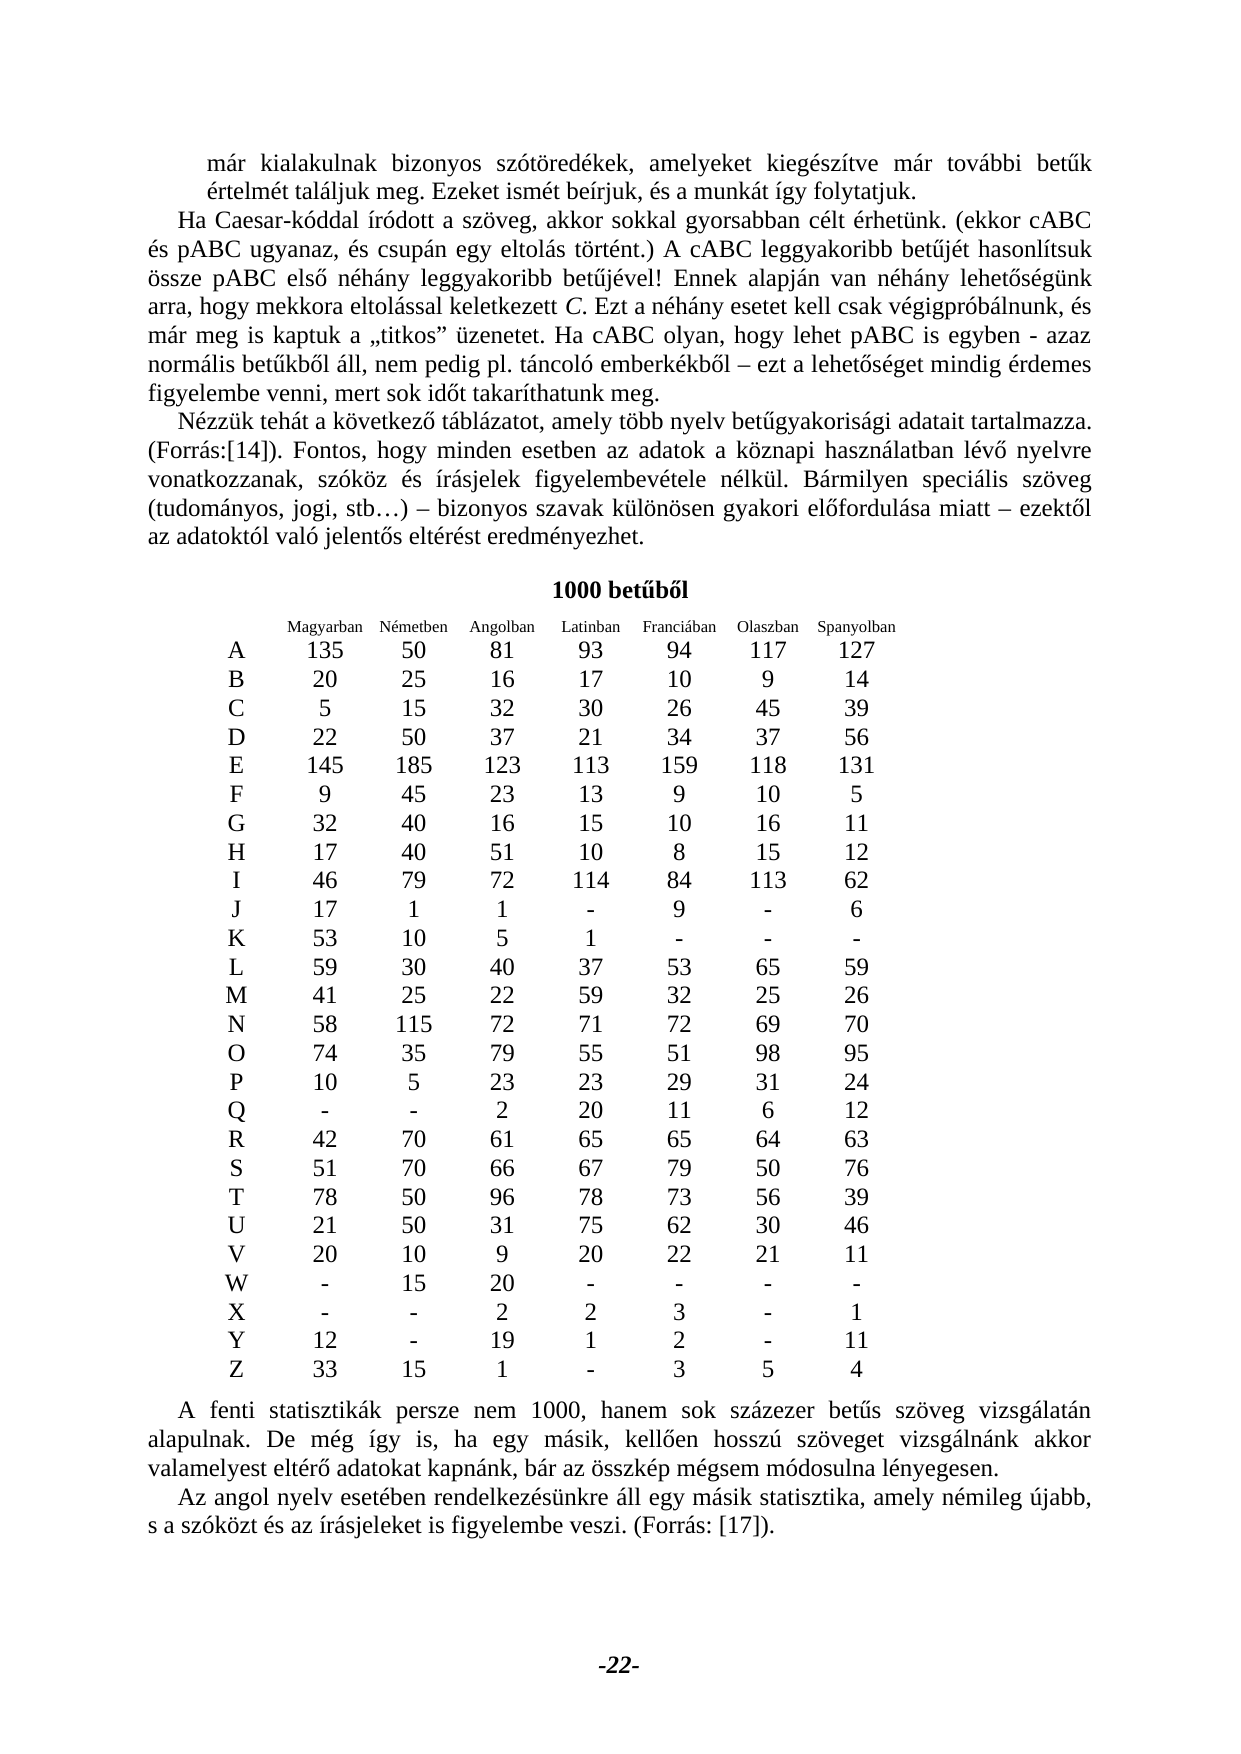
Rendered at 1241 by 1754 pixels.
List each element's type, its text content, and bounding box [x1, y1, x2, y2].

text N 58 115 72 71 72 69 70 [148, 1009, 1093, 1038]
text U 21 50 31 75 62 30 46 [148, 1211, 1093, 1239]
text Y 12 - 19 1 2 - 11 [148, 1326, 1093, 1354]
text F 9 45 23 13 9 10 5 [148, 779, 1093, 808]
text L 59 30 40 37 53 65 59 [148, 952, 1093, 981]
text E 145 185 123 113 159 118 131 [148, 751, 1093, 779]
text Z 33 15 1 - 3 5 4 [148, 1354, 1093, 1383]
text X - - 2 2 3 - 1 [148, 1297, 1093, 1326]
text S 51 70 66 67 79 50 76 [148, 1153, 1093, 1182]
text Ha Caesar-kóddal íródott a szöveg, akkor sokkal gyorsabban célt érhetünk. (ekkor cABC és pABC ugyanaz, és csupán egy eltolás történt.) A cABC leggyakoribb betűjét hasonlítsuk össze pABC első néhány leggyakoribb betűjével! Ennek alapján van néhány lehetőségünk arra, hogy mekkora eltolással keletkezett C. Ezt a néhány esetet kell csak végigpróbálnunk, és már meg is kaptuk a „titkos” üzenetet. Ha cABC olyan, hogy lehet pABC is egyben - azaz normális betűkből áll, nem pedig pl. táncoló emberkékből – ezt a lehetőséget mindig érdemes figyelembe venni, mert sok időt takaríthatunk meg. [148, 205, 1093, 406]
text H 17 40 51 10 8 15 12 [148, 837, 1093, 866]
text P 10 5 23 23 29 31 24 [148, 1067, 1093, 1096]
text K 53 10 5 1 - - - [148, 923, 1093, 952]
text O 74 35 79 55 51 98 95 [148, 1038, 1093, 1067]
text C 5 15 32 30 26 45 39 [148, 693, 1093, 722]
text Nézzük tehát a következő táblázatot, amely több nyelv betűgyakorisági adatait tartalmazza. (Forrás:[14]). Fontos, hogy minden esetben az adatok a köznapi használatban lévő nyelvre vonatkozzanak, szóköz és írásjelek figyelembevétele nélkül. Bármilyen speciális szöveg (tudományos, jogi, stb…) – bizonyos szavak különösen gyakori előfordulása miatt – ezektől az adatoktól való jelentős eltérést eredményezhet. [148, 406, 1093, 550]
text 1000 betűből [148, 575, 1093, 604]
text I 46 79 72 114 84 113 62 [148, 866, 1093, 894]
text A 135 50 81 93 94 117 127 [148, 636, 1093, 664]
list már kialakulnak bizonyos szótöredékek, amelyeket kiegészítve már további betűk értelmét találjuk meg. Ezeket ismét beírjuk, és a munkát így folytatjuk. [207, 148, 1093, 205]
text A fenti statisztikák persze nem 1000, hanem sok százezer betűs szöveg vizsgálatán alapulnak. De még így is, ha egy másik, kellően hosszú szöveget vizsgálnánk akkor valamelyest eltérő adatokat kapnánk, bár az összkép mégsem módosulna lényegesen. [148, 1396, 1093, 1482]
text W - 15 20 - - - - [148, 1268, 1093, 1297]
text M 41 25 22 59 32 25 26 [148, 981, 1093, 1009]
text R 42 70 61 65 65 64 63 [148, 1124, 1093, 1153]
text J 17 1 1 - 9 - 6 [148, 894, 1093, 923]
text Magyarban Németben Angolban Latinban Franciában Olaszban Spanyolban [148, 616, 1093, 636]
text D 22 50 37 21 34 37 56 [148, 722, 1093, 751]
text T 78 50 96 78 73 56 39 [148, 1182, 1093, 1211]
text B 20 25 16 17 10 9 14 [148, 664, 1093, 693]
text Q - - 2 20 11 6 12 [148, 1096, 1093, 1124]
text G 32 40 16 15 10 16 11 [148, 808, 1093, 837]
text V 20 10 9 20 22 21 11 [148, 1239, 1093, 1268]
text Az angol nyelv esetében rendelkezésünkre áll egy másik statisztika, amely némileg újabb, s a szóközt és az írásjeleket is figyelembe veszi. (Forrás: [17]). [148, 1482, 1093, 1539]
